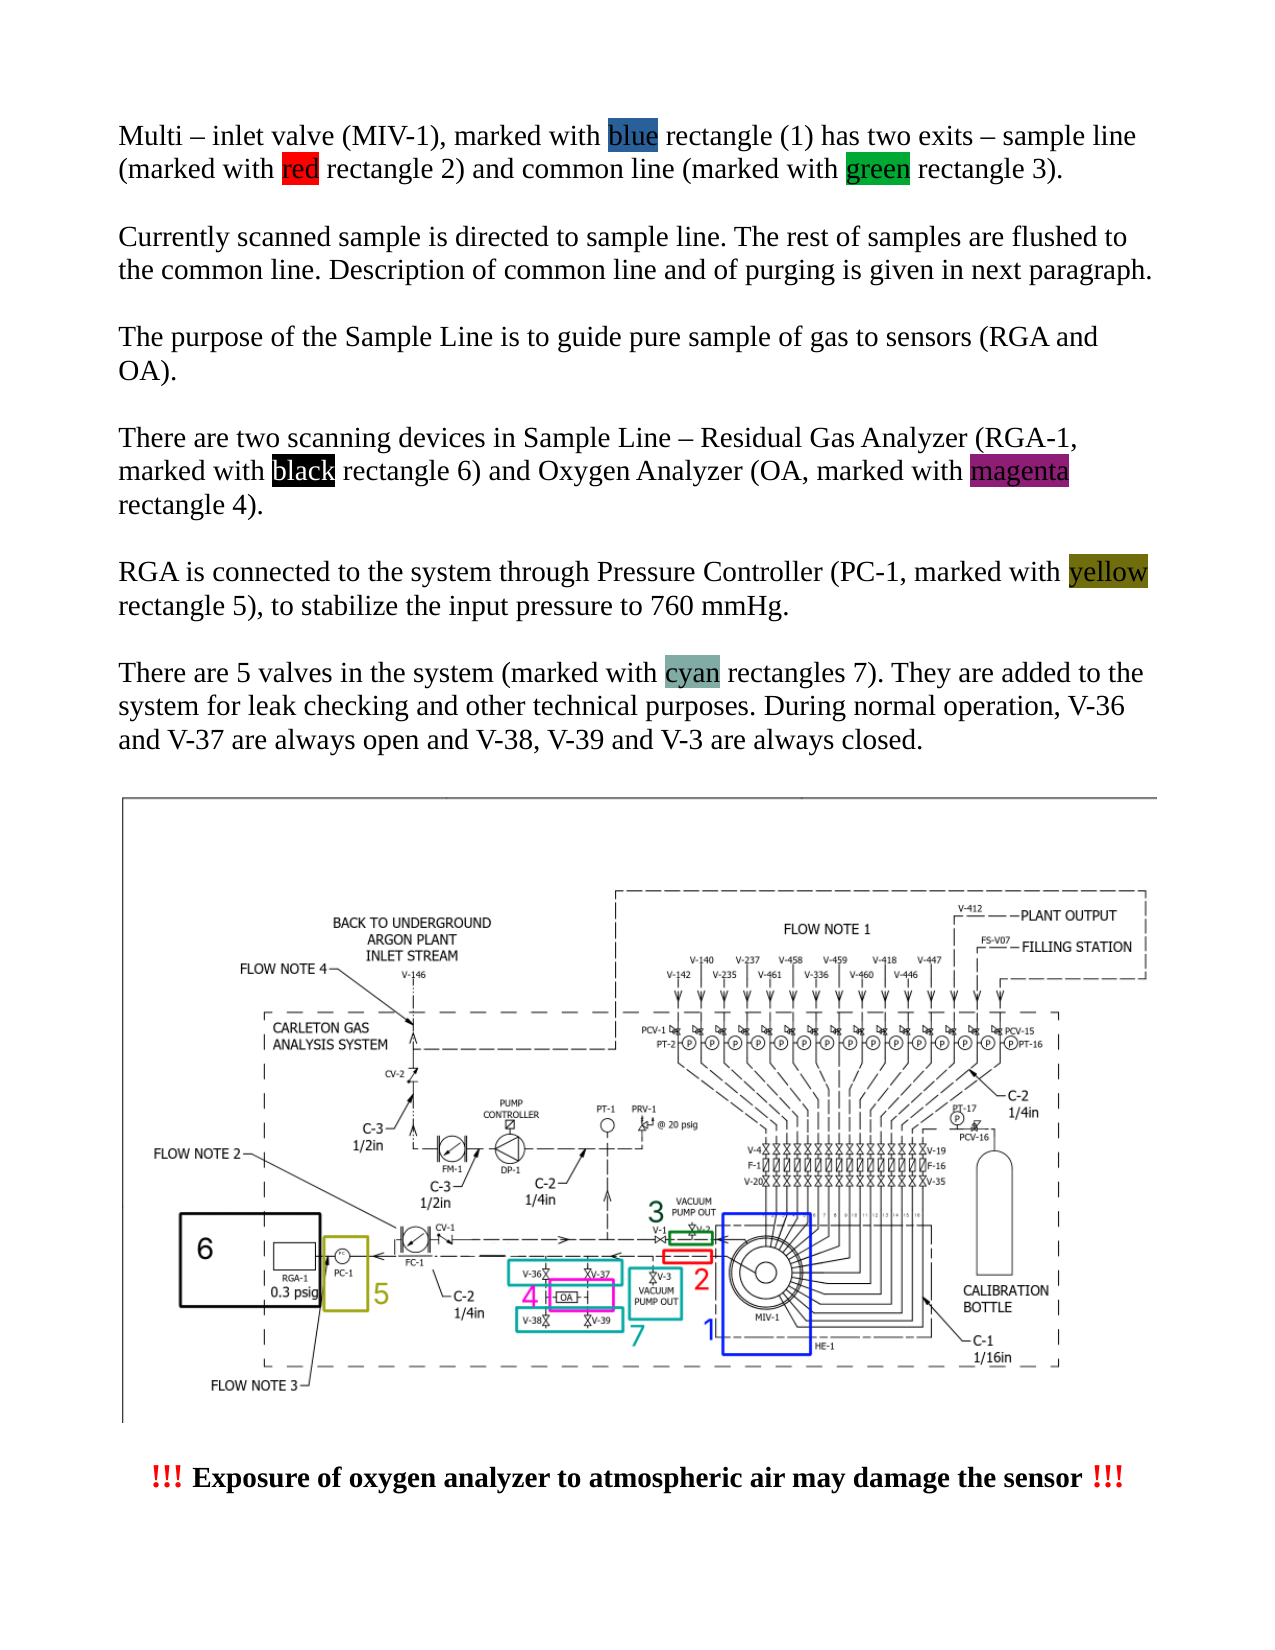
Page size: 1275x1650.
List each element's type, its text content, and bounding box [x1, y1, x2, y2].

text There are 5 valves in the system (marked with cyan rectangles 7). They are added to the system for leak checking and other technical purposes. During normal operation, V-36 and V-37 are always open and V-38, V-39 and V-3 are always closed. [118, 655, 1157, 755]
text The purpose of the Sample Line is to guide pure sample of gas to sensors (RGA and OA). [118, 319, 1157, 386]
text There are two scanning devices in Sample Line – Residual Gas Analyzer (RGA-1, marked with black rectangle 6) and Oxygen Analyzer (OA, marked with magenta rectangle 4). [118, 420, 1157, 521]
text !!! Exposure of oxygen analyzer to atmospheric air may damage the sensor !!! [118, 1456, 1157, 1494]
text RGA is connected to the system through Pressure Controller (PC-1, marked with yellow rectangle 5), to stabilize the input pressure to 760 mmHg. [118, 554, 1157, 621]
picture [118, 788, 1157, 1423]
text Multi – inlet valve (MIV-1), marked with blue rectangle (1) has two exits – sample line (marked with red rectangle 2) and common line (marked with green rectangle 3). [118, 118, 1157, 185]
text Currently scanned sample is directed to sample line. The rest of samples are flushed to the common line. Description of common line and of purging is given in next paragraph. [118, 219, 1157, 286]
